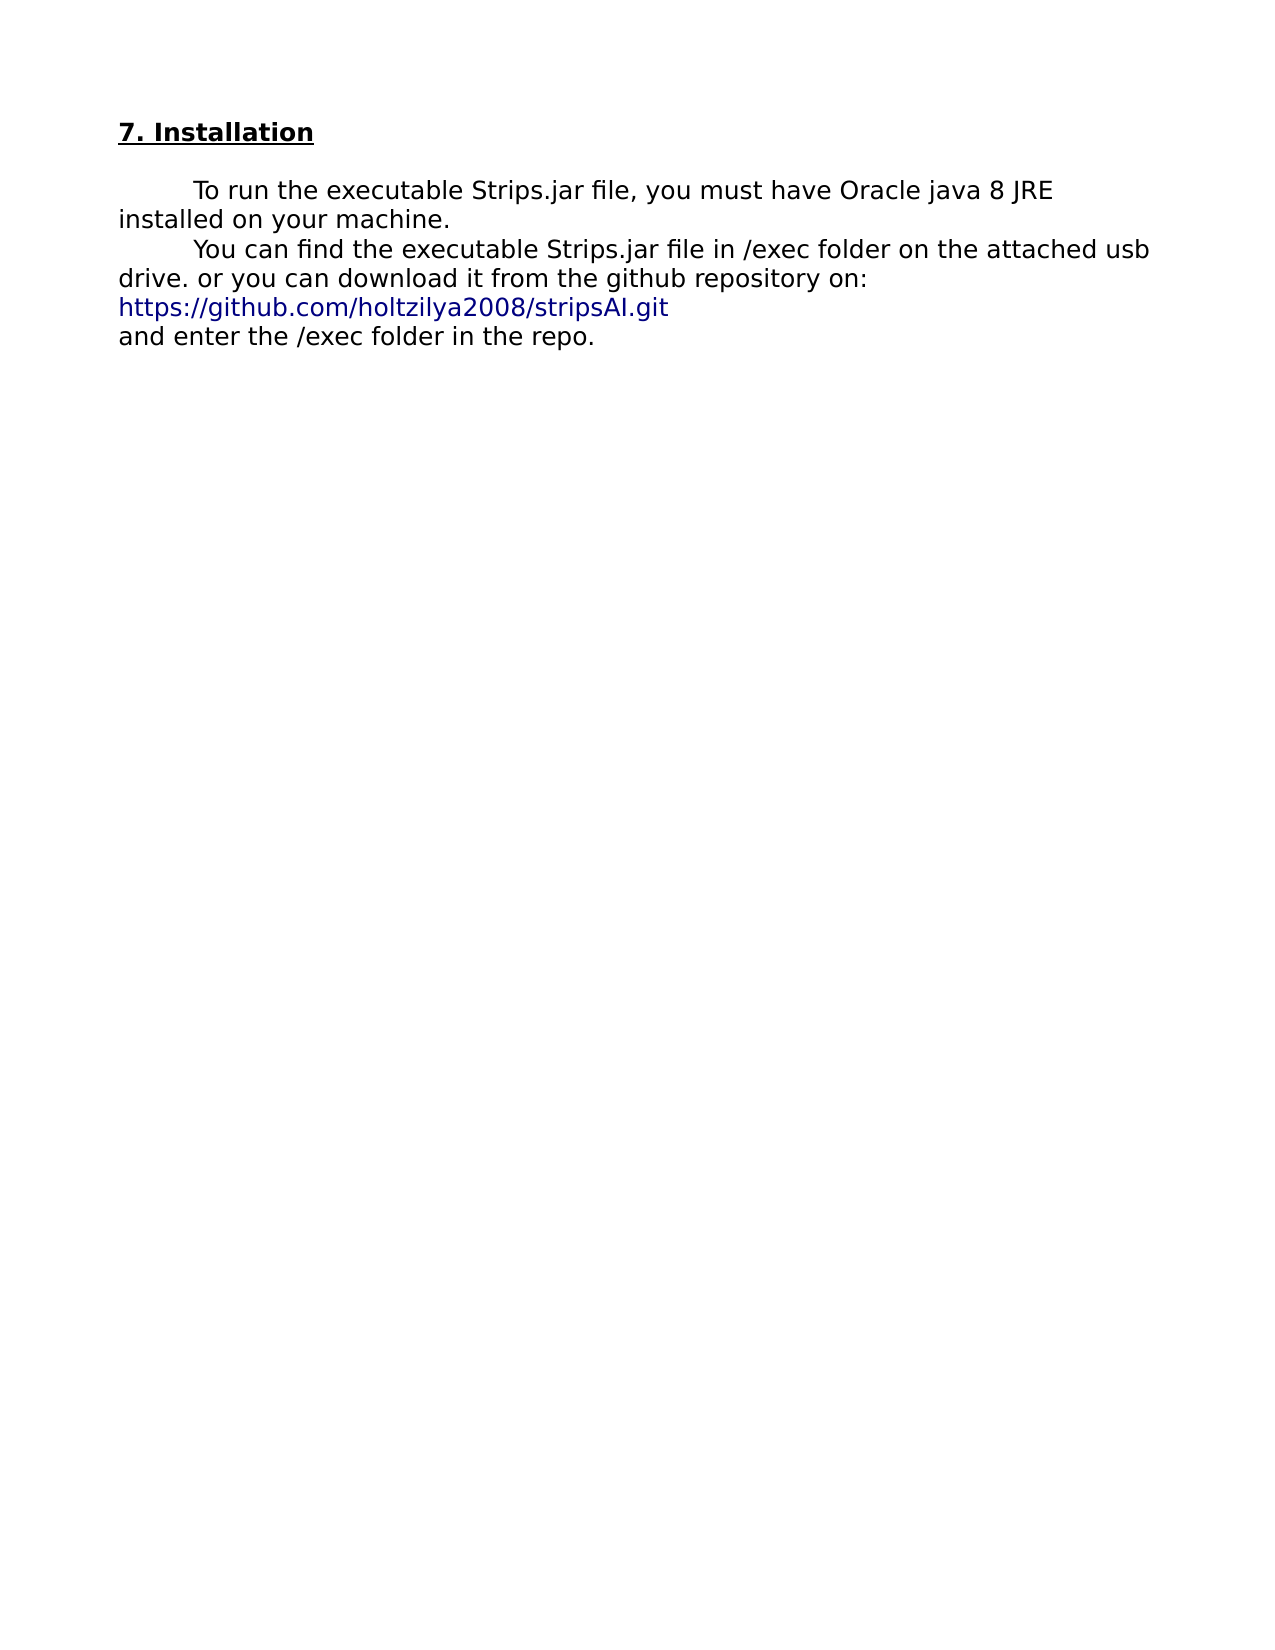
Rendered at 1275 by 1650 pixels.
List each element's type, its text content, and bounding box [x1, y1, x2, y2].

text 7. Installation [118, 118, 1157, 147]
text You can find the executable Strips.jar file in /exec folder on the attached usb drive. or you can download it from the github repository on: [118, 235, 1157, 293]
text https://github.com/holtzilya2008/stripsAI.git [118, 293, 1157, 322]
text To run the executable Strips.jar file, you must have Oracle java 8 JRE installed on your machine. [118, 176, 1157, 235]
text and enter the /exec folder in the repo. [118, 322, 1157, 351]
